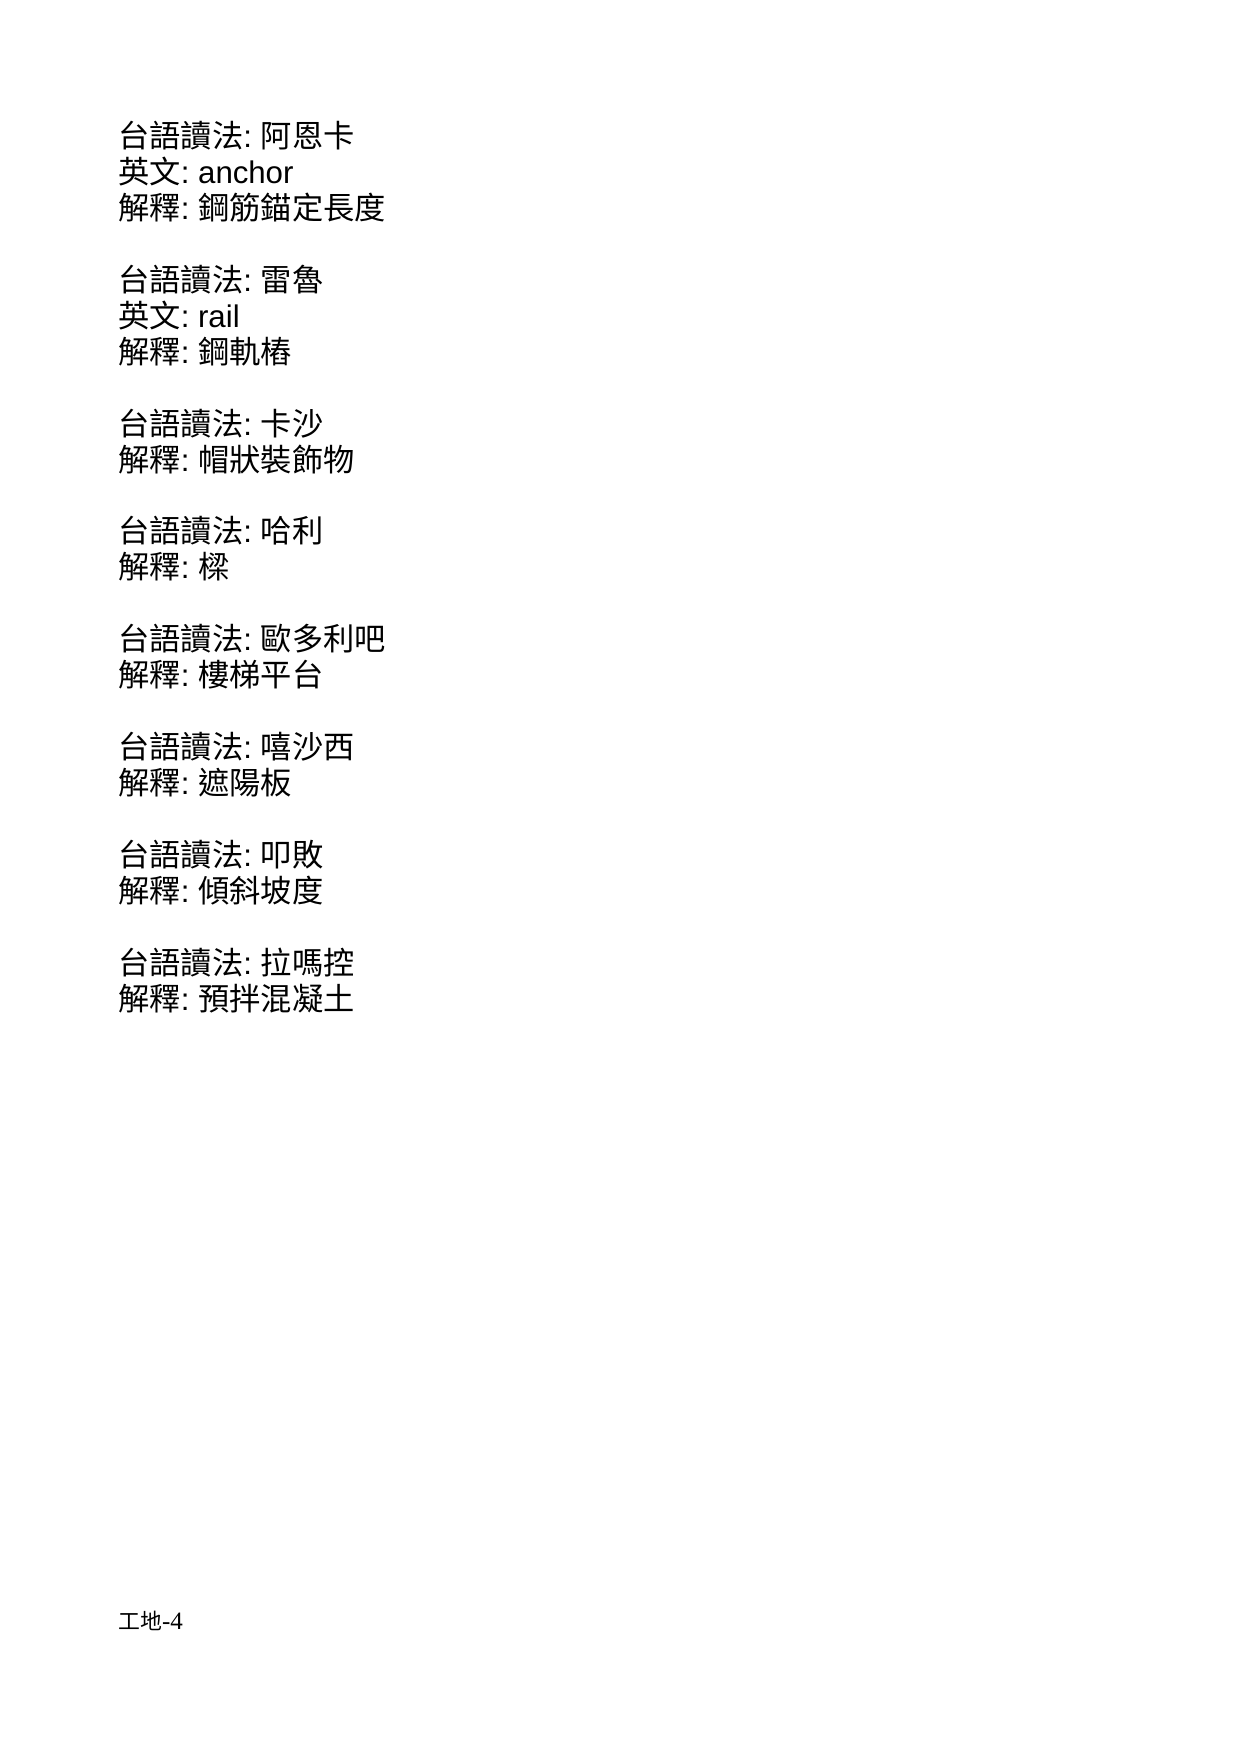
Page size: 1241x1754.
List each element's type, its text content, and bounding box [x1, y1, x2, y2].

text 台語讀法: 阿恩卡 英文: anchor 解釋: 鋼筋錨定長度 台語讀法: 雷魯 英文: rail 解釋: 鋼軌樁 台語讀法: 卡沙 解釋: 帽狀裝飾物 台語讀法: 哈利 解釋: 樑 台語讀法: 歐多利吧 解釋: 樓梯平台 台語讀法: 嘻沙西 解釋: 遮陽板 台語讀法: 叩敗 解釋: 傾斜坡度 台語讀法: 拉嗎控 解釋: 預拌混凝土 [118, 118, 1122, 1017]
